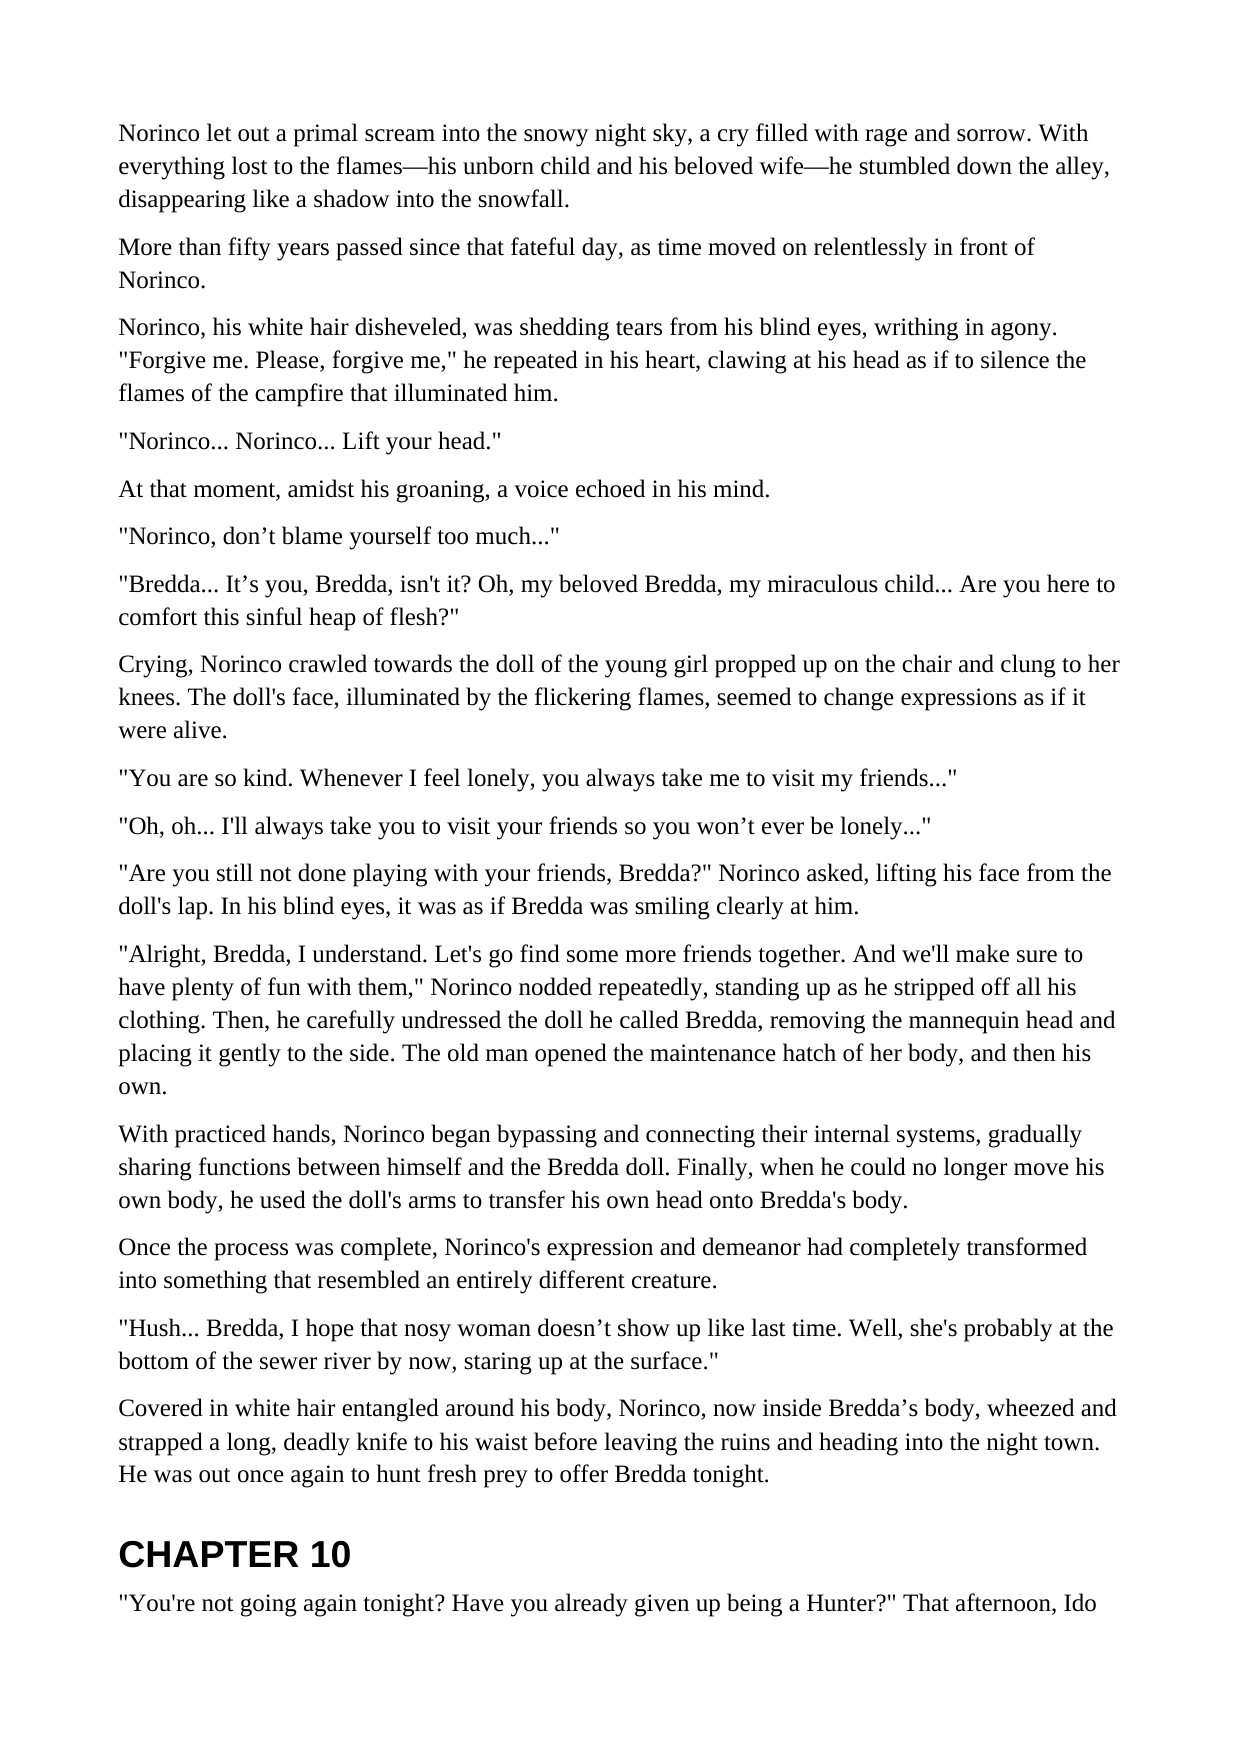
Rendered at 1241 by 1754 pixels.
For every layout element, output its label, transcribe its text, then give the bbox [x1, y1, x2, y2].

text Norinco, his white hair disheveled, was shedding tears from his blind eyes, writhing in agony. "Forgive me. Please, forgive me," he repeated in his heart, clawing at his head as if to silence the flames of the campfire that illuminated him. [118, 312, 1122, 407]
text Once the process was complete, Norinco's expression and demeanor had completely transformed into something that resembled an entirely different creature. [118, 1232, 1122, 1294]
subtitle CHAPTER 10 [118, 1532, 1122, 1575]
text "Alright, Bredda, I understand. Let's go find some more friends together. And we'll make sure to have plenty of fun with them," Norinco nodded repeatedly, standing up as he stripped off all his clothing. Then, he carefully undressed the doll he called Bredda, removing the mannequin head and placing it gently to the side. The old man opened the maintenance hatch of her body, and then his own. [118, 939, 1122, 1100]
text "You're not going again tonight? Have you already given up being a Hunter?" That afternoon, Ido [118, 1588, 1122, 1617]
text "Hush... Bredda, I hope that nosy woman doesn’t show up like last time. Well, she's probably at the bottom of the sewer river by now, staring up at the surface." [118, 1313, 1122, 1375]
text "You are so kind. Whenever I feel lonely, you always take me to visit my friends..." [118, 763, 1122, 792]
text More than fifty years passed since that fateful day, as time moved on relentlessly in front of Norinco. [118, 232, 1122, 293]
text Covered in white hair entangled around his body, Norinco, now inside Bredda’s body, wheezed and strapped a long, deadly knife to his waist before leaving the ruins and heading into the night town. He was out once again to hunt fresh prey to offer Bredda tonight. [118, 1393, 1122, 1488]
text With practiced hands, Norinco began bypassing and connecting their internal systems, gradually sharing functions between himself and the Bredda doll. Finally, when he could no longer move his own body, he used the doll's arms to transfer his own head onto Bredda's body. [118, 1119, 1122, 1213]
text "Bredda... It’s you, Bredda, isn't it? Oh, my beloved Bredda, my miraculous child... Are you here to comfort this sinful heap of flesh?" [118, 569, 1122, 631]
text Crying, Norinco crawled towards the doll of the young girl propped up on the chair and clung to her knees. The doll's face, illuminated by the flickering flames, seemed to change expressions as if it were alive. [118, 649, 1122, 744]
text "Oh, oh... I'll always take you to visit your friends so you won’t ever be lonely..." [118, 811, 1122, 839]
text Norinco let out a primal scream into the snowy night sky, a cry filled with rage and sorrow. With everything lost to the flames—his unborn child and his beloved wife—he stumbled down the alley, disappearing like a shadow into the snowfall. [118, 118, 1122, 213]
text "Are you still not done playing with your friends, Bredda?" Norinco asked, lifting his face from the doll's lap. In his blind eyes, it was as if Bredda was smiling clearly at him. [118, 858, 1122, 920]
text "Norinco... Norinco... Lift your head." [118, 426, 1122, 455]
text At that moment, amidst his groaning, a voice echoed in his mind. [118, 474, 1122, 502]
text "Norinco, don’t blame yourself too much..." [118, 521, 1122, 550]
